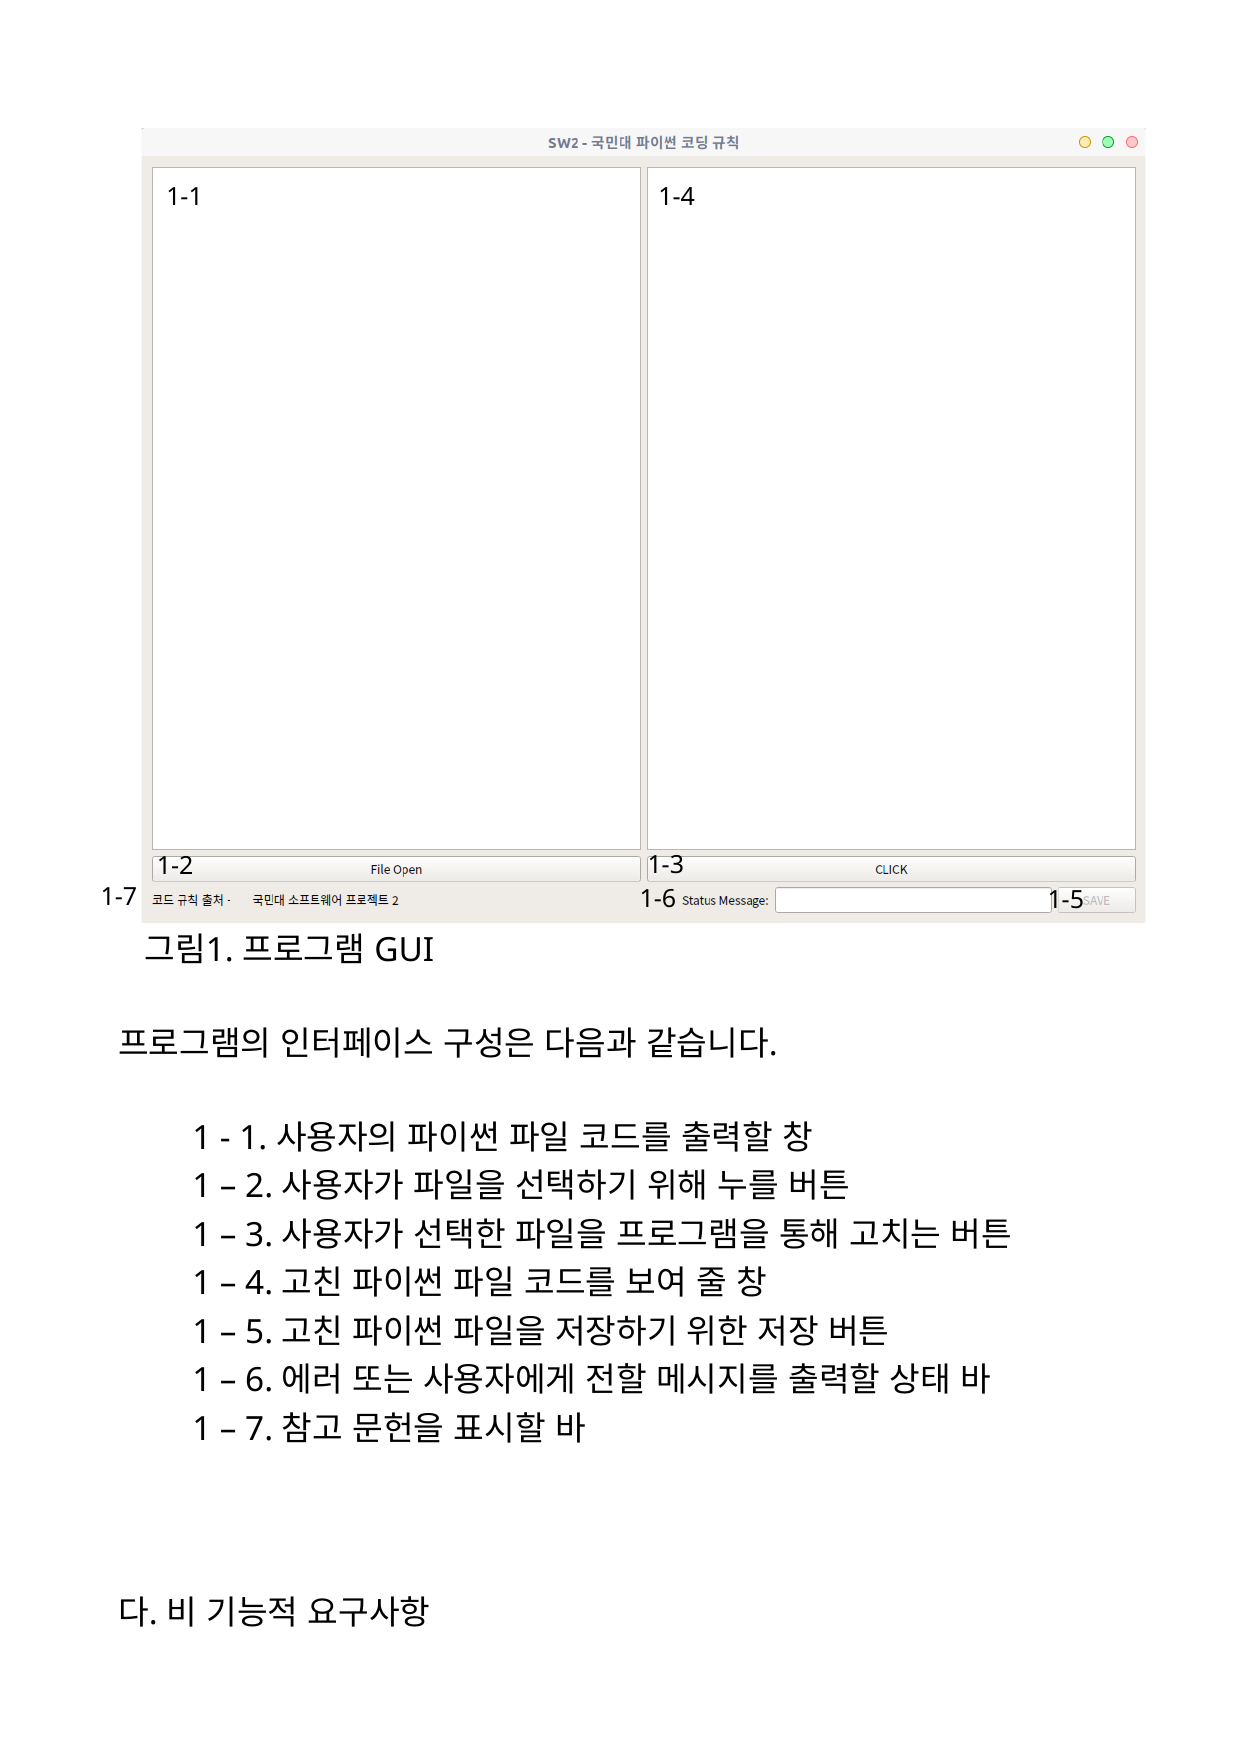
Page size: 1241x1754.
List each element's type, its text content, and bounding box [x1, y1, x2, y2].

text 1 – 4. 고친 파이썬 파일 코드를 보여 줄 창 [118, 1256, 1122, 1304]
text 1 – 5. 고친 파이썬 파일을 저장하기 위한 저장 버튼 [118, 1304, 1122, 1353]
text 1 – 6. 에러 또는 사용자에게 전할 메시지를 출력할 상태 바 [118, 1353, 1122, 1401]
text 1 – 2. 사용자가 파일을 선택하기 위해 누를 버튼 [118, 1159, 1122, 1208]
text 그림1. 프로그램 GUI [118, 118, 1122, 971]
text 다. 비 기능적 요구사항 [118, 1586, 1122, 1634]
text 1 - 1. 사용자의 파이썬 파일 코드를 출력할 창 [118, 1111, 1122, 1159]
text 프로그램의 인터페이스 구성은 다음과 같습니다. [118, 1017, 1122, 1065]
picture [141, 128, 1146, 923]
text 1 – 7. 참고 문헌을 표시할 바 [118, 1401, 1122, 1450]
text 1 – 3. 사용자가 선택한 파일을 프로그램을 통해 고치는 버튼 [118, 1208, 1122, 1256]
